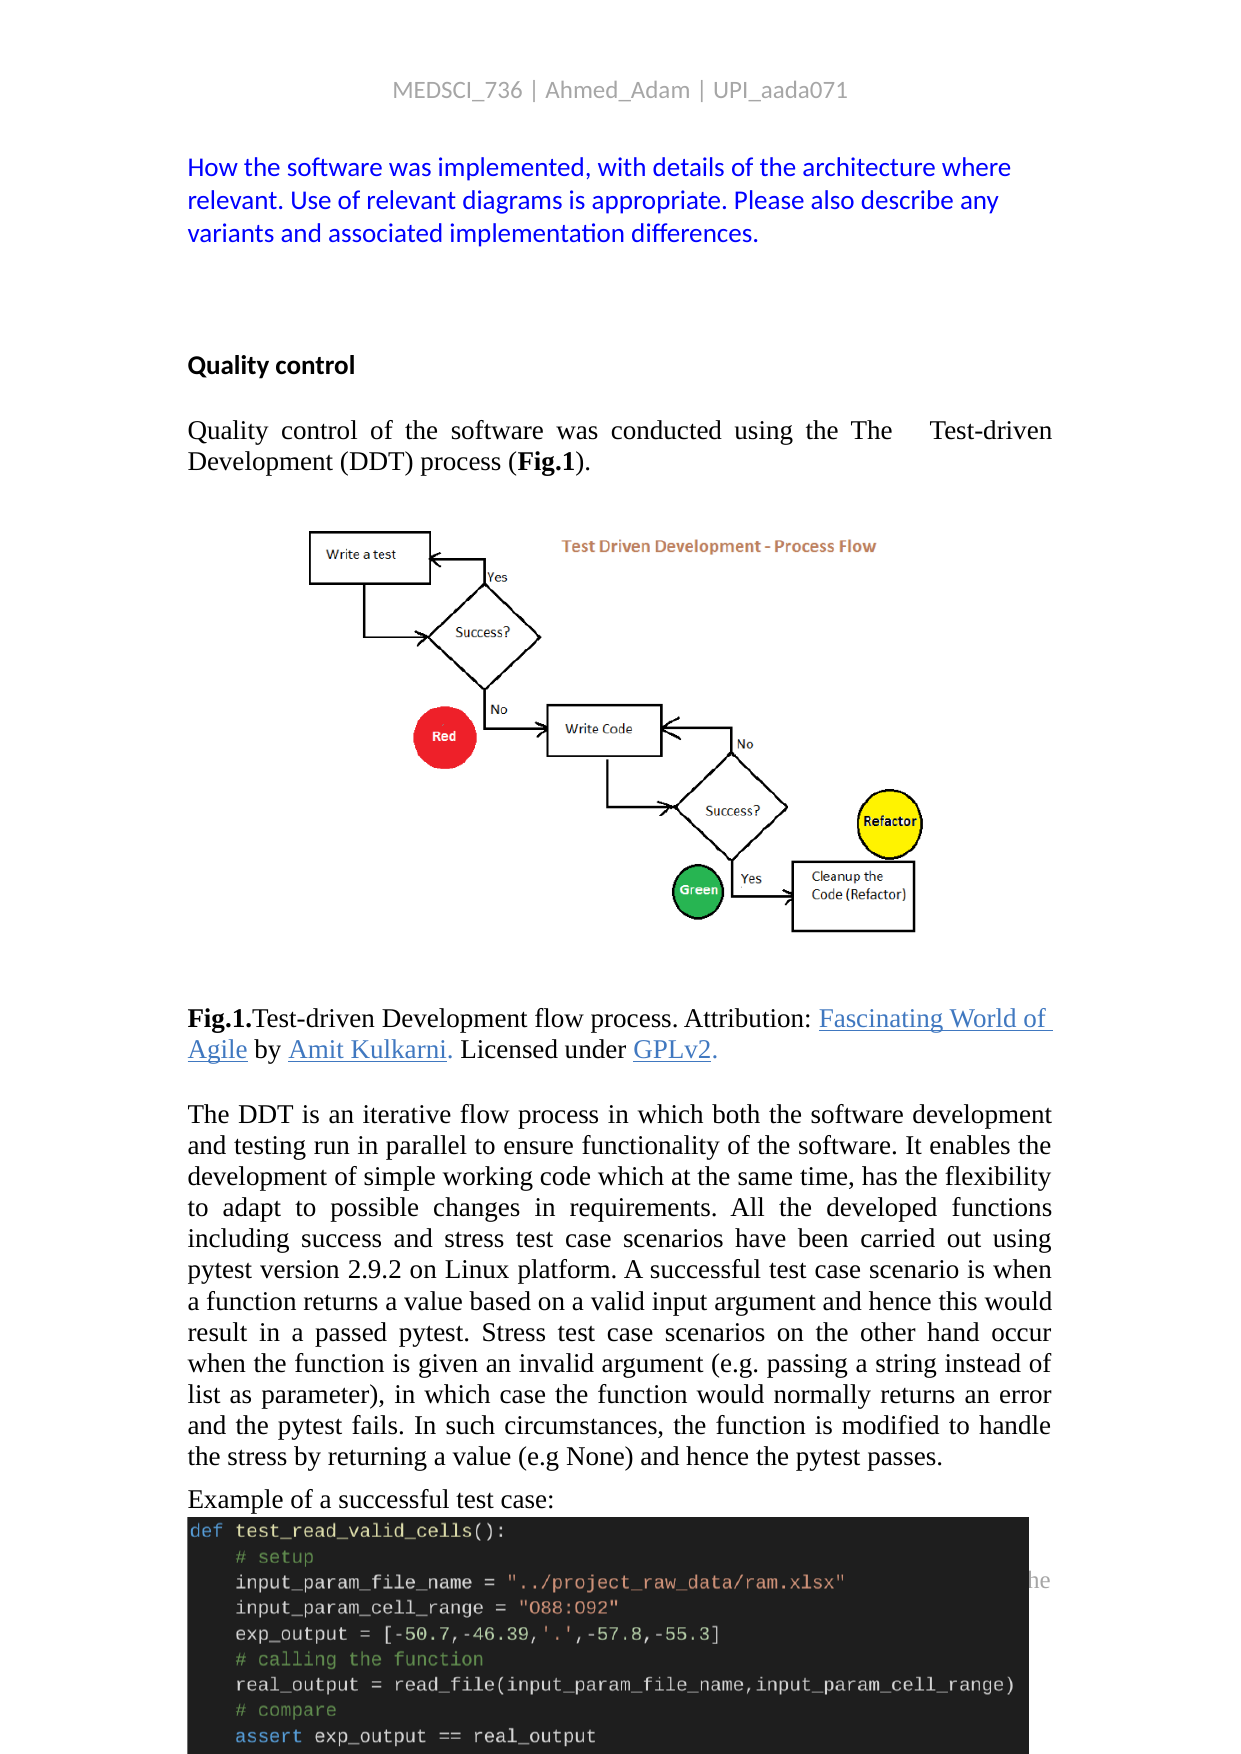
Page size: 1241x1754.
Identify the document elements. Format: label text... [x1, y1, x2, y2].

text The DDT is an iterative flow process in which both the software development and testing run in parallel to ensure functionality of the software. It enables the development of simple working code which at the same time, has the flexibility to adapt to possible changes in requirements. All the developed functions including success and stress test case scenarios have been carried out using pytest version 2.9.2 on Linux platform. A successful test case scenario is when a function returns a value based on a valid input argument and hence this would result in a passed pytest. Stress test case scenarios on the other hand occur when the function is given an invalid argument (e.g. passing a string instead of list as parameter), in which case the function would normally returns an error and the pytest fails. In such circumstances, the function is modified to handle the stress by returning a value (e.g None) and hence the pytest passes. [187, 1098, 1053, 1472]
text Quality control [187, 348, 1053, 381]
text Fig.1.Test-driven Development flow process. Attribution: Fascinating World of Agile by Amit Kulkarni. Licensed under GPLv2. [187, 1002, 1053, 1065]
text How the software was implemented, with details of the architecture where relevant. Use of relevant diagrams is appropriate. Please also describe any variants and associated implementation differences. [187, 150, 1053, 249]
text Example of a successful test case: [187, 1483, 1053, 1514]
picture [187, 1517, 1029, 1754]
text Quality control of the software was conducted using the The Test-driven Development (DDT) process (Fig.1). [187, 414, 1053, 476]
picture [300, 506, 941, 947]
